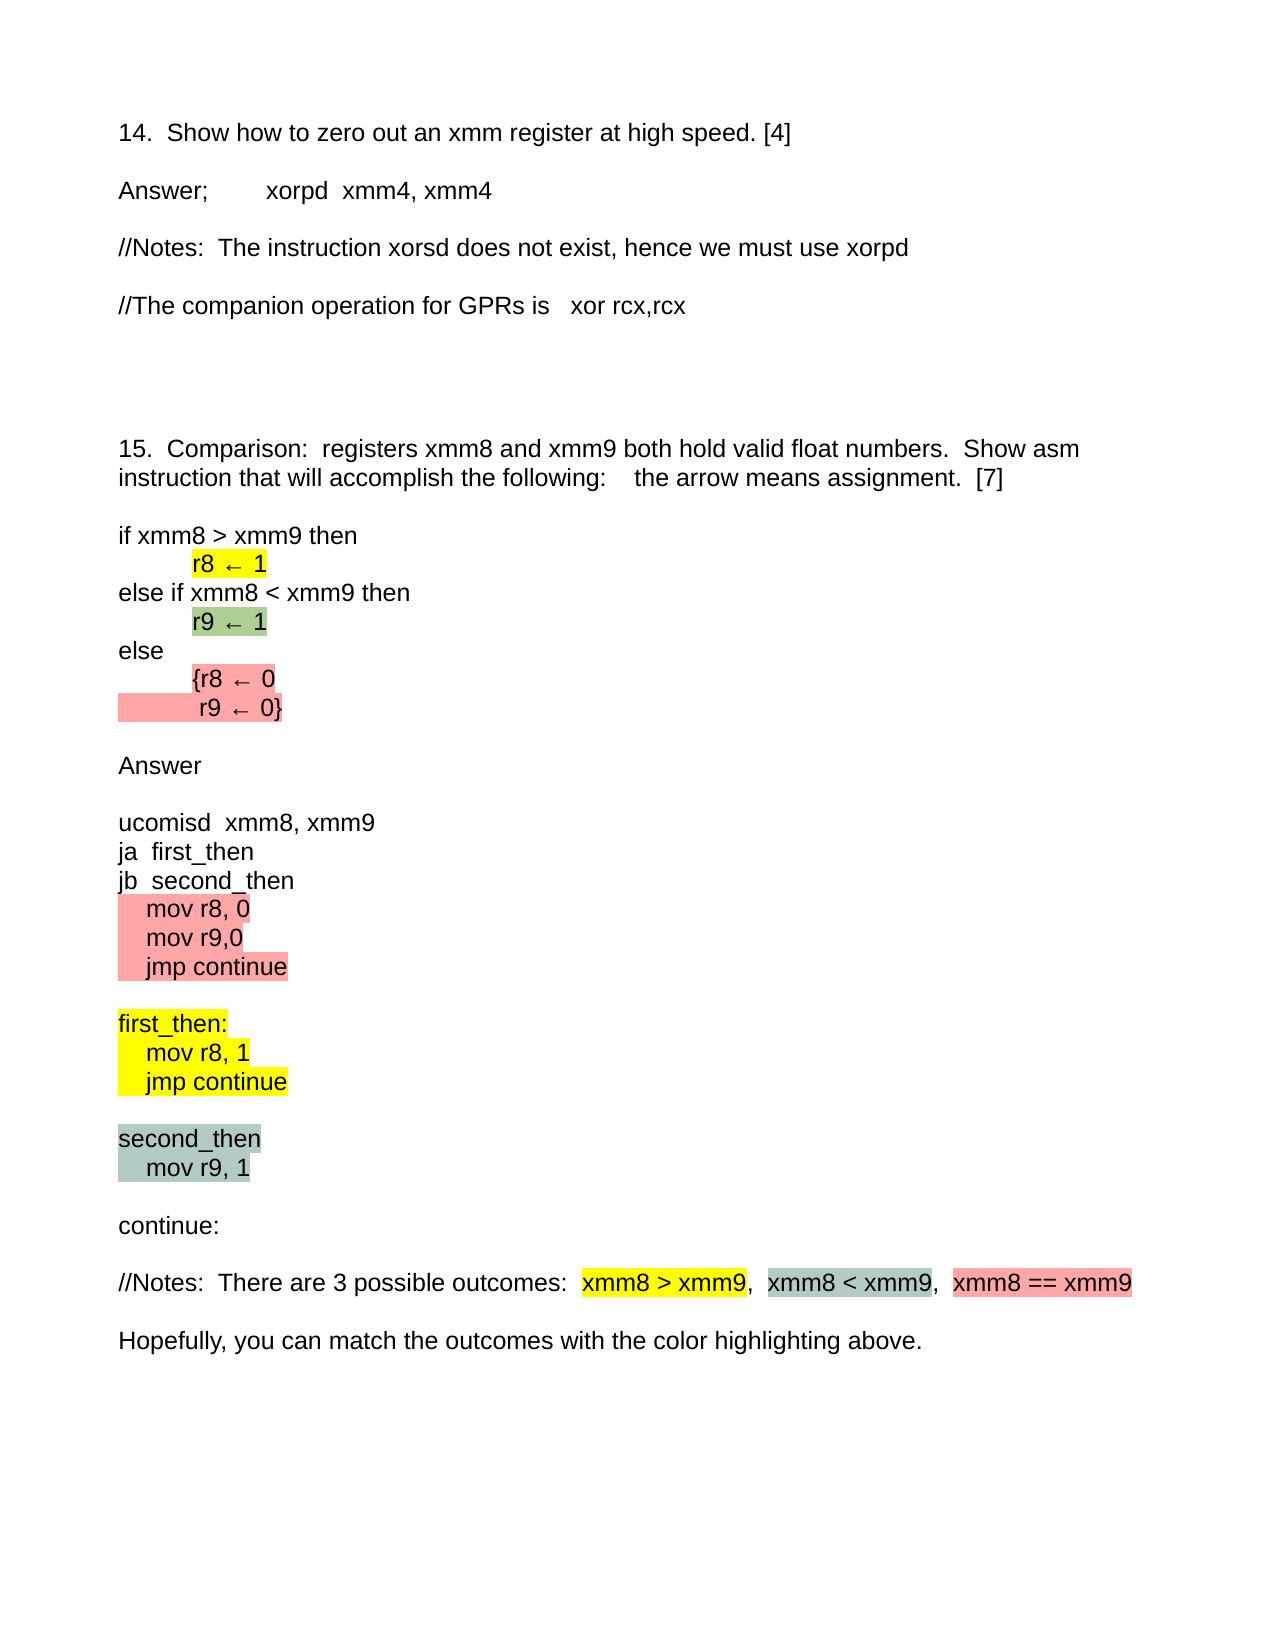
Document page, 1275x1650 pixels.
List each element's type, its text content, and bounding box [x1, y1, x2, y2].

text mov r9, 1 [118, 1153, 1157, 1182]
text if xmm8 > xmm9 then [118, 521, 1157, 549]
text r8 ← 1 [118, 549, 1157, 578]
text mov r9,0 [118, 923, 1157, 952]
text //Notes: There are 3 possible outcomes: xmm8 > xmm9, xmm8 < xmm9, xmm8 == xmm9 [118, 1268, 1157, 1297]
text ucomisd xmm8, xmm9 [118, 808, 1157, 837]
text Hopefully, you can match the outcomes with the color highlighting above. [118, 1326, 1157, 1354]
text 15. Comparison: registers xmm8 and xmm9 both hold valid float numbers. Show asm instruction that will accomplish the following: the arrow means assignment. [7] [118, 434, 1157, 492]
text r9 ← 0} [118, 693, 1157, 722]
text ja first_then [118, 837, 1157, 866]
text Answer [118, 751, 1157, 779]
text second_then [118, 1124, 1157, 1153]
text continue: [118, 1211, 1157, 1239]
text //The companion operation for GPRs is xor rcx,rcx [118, 291, 1157, 319]
text else if xmm8 < xmm9 then [118, 578, 1157, 607]
text 14. Show how to zero out an xmm register at high speed. [4] [118, 118, 1157, 147]
text mov r8, 1 [118, 1038, 1157, 1067]
text jmp continue [118, 1067, 1157, 1096]
text first_then: [118, 1009, 1157, 1038]
text Answer; xorpd xmm4, xmm4 [118, 176, 1157, 204]
text else [118, 636, 1157, 664]
text r9 ← 1 [118, 607, 1157, 636]
text jb second_then [118, 866, 1157, 894]
text jmp continue [118, 952, 1157, 981]
text {r8 ← 0 [118, 664, 1157, 693]
text mov r8, 0 [118, 894, 1157, 923]
text //Notes: The instruction xorsd does not exist, hence we must use xorpd [118, 233, 1157, 262]
